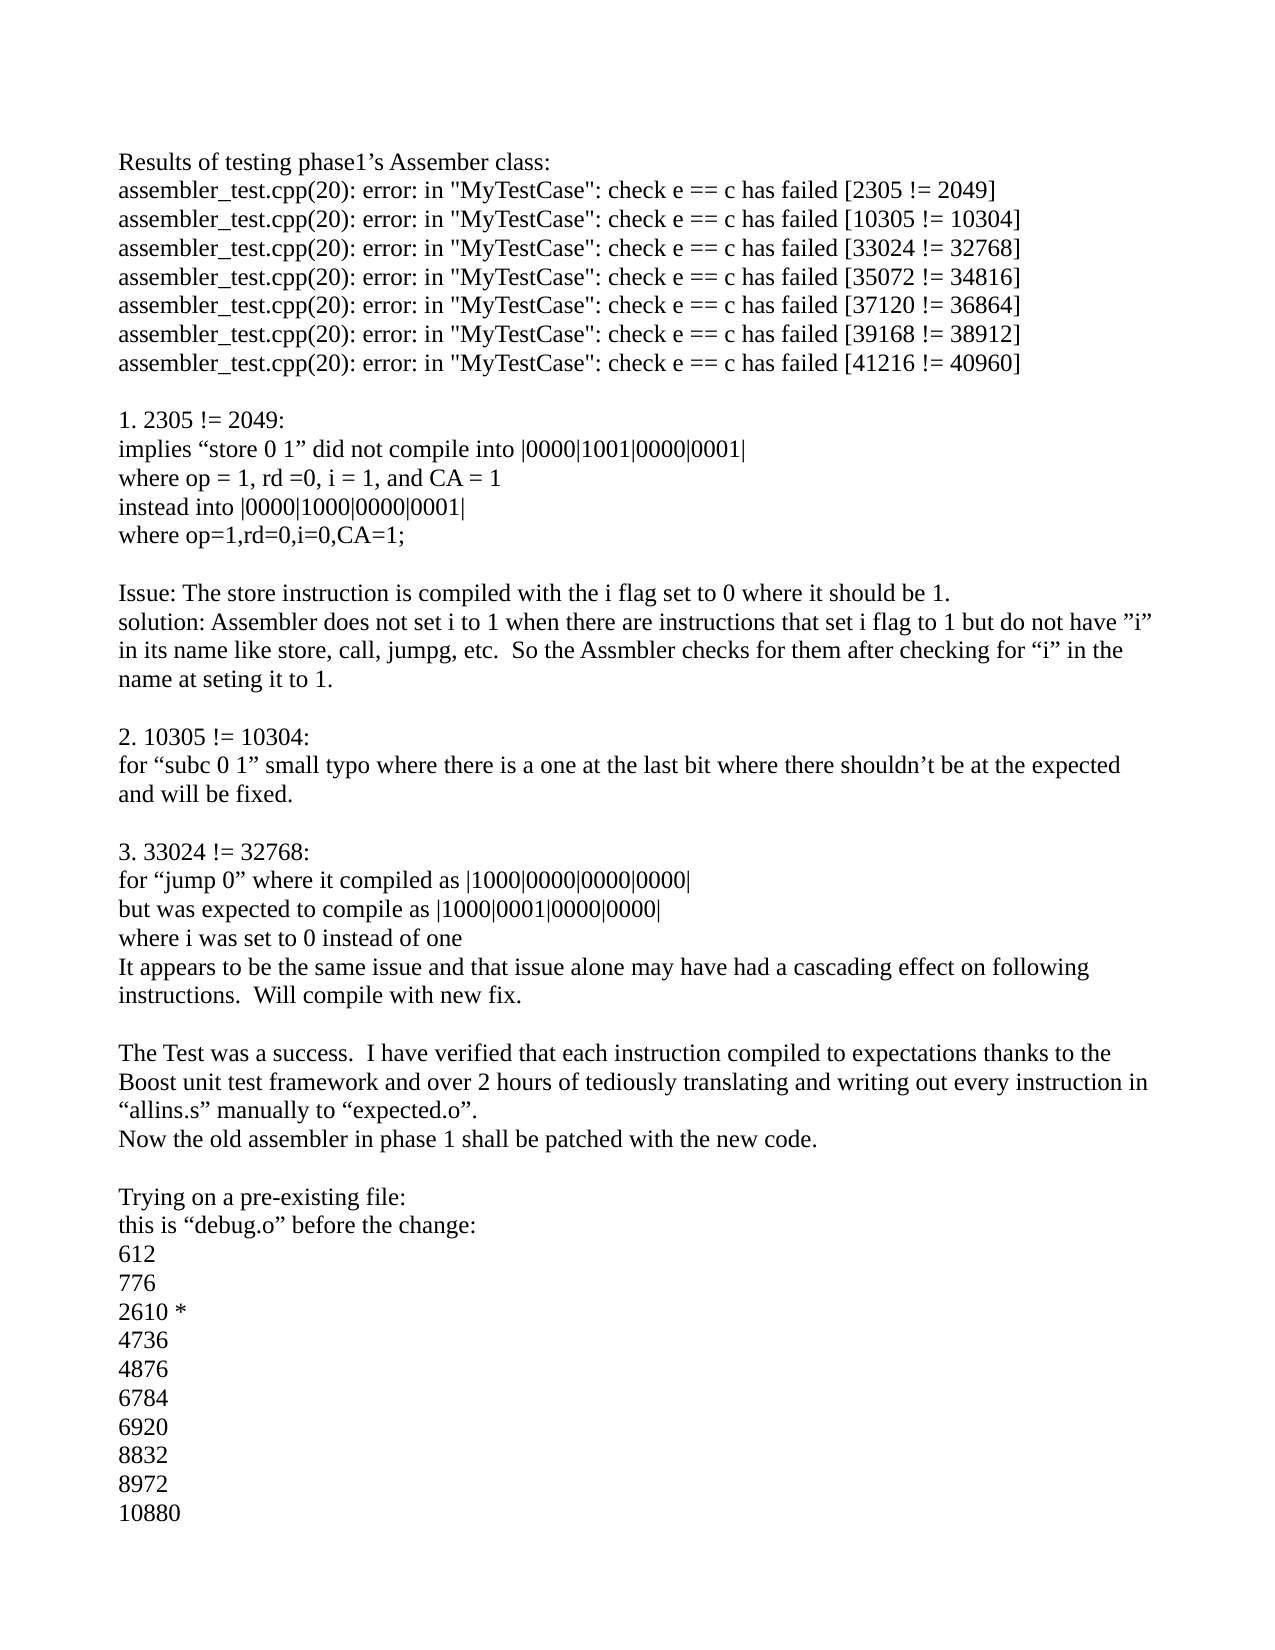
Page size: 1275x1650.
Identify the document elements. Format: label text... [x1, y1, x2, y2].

text this is “debug.o” before the change: [118, 1211, 1157, 1239]
text 8972 [118, 1469, 1157, 1498]
text Results of testing phase1’s Assember class: [118, 147, 1157, 176]
text The Test was a success. I have verified that each instruction compiled to expectations thanks to the Boost unit test framework and over 2 hours of tediously translating and writing out every instruction in “allins.s” manually to “expected.o”. [118, 1038, 1157, 1124]
text Issue: The store instruction is compiled with the i flag set to 0 where it should be 1. [118, 578, 1157, 607]
text 776 [118, 1268, 1157, 1297]
text for “jump 0” where it compiled as |1000|0000|0000|0000| [118, 866, 1157, 894]
text assembler_test.cpp(20): error: in "MyTestCase": check e == c has failed [41216 != 40960] [118, 348, 1157, 377]
text assembler_test.cpp(20): error: in "MyTestCase": check e == c has failed [10305 != 10304] [118, 204, 1157, 233]
text assembler_test.cpp(20): error: in "MyTestCase": check e == c has failed [2305 != 2049] [118, 176, 1157, 204]
text instead into |0000|1000|0000|0001| [118, 492, 1157, 521]
text assembler_test.cpp(20): error: in "MyTestCase": check e == c has failed [37120 != 36864] [118, 291, 1157, 319]
text 4736 [118, 1326, 1157, 1354]
text assembler_test.cpp(20): error: in "MyTestCase": check e == c has failed [39168 != 38912] [118, 319, 1157, 348]
text 6784 [118, 1383, 1157, 1412]
text It appears to be the same issue and that issue alone may have had a cascading effect on following instructions. Will compile with new fix. [118, 952, 1157, 1009]
text 3. 33024 != 32768: [118, 837, 1157, 866]
text 612 [118, 1239, 1157, 1268]
text 1. 2305 != 2049: [118, 406, 1157, 434]
text 4876 [118, 1354, 1157, 1383]
text solution: Assembler does not set i to 1 when there are instructions that set i flag to 1 but do not have ”i” in its name like store, call, jumpg, etc. So the Assmbler checks for them after checking for “i” in the name at seting it to 1. [118, 607, 1157, 693]
text Trying on a pre-existing file: [118, 1182, 1157, 1211]
text assembler_test.cpp(20): error: in "MyTestCase": check e == c has failed [33024 != 32768] [118, 233, 1157, 262]
text assembler_test.cpp(20): error: in "MyTestCase": check e == c has failed [35072 != 34816] [118, 262, 1157, 291]
text where op = 1, rd =0, i = 1, and CA = 1 [118, 463, 1157, 492]
text implies “store 0 1” did not compile into |0000|1001|0000|0001| [118, 434, 1157, 463]
text but was expected to compile as |1000|0001|0000|0000| [118, 894, 1157, 923]
text where op=1,rd=0,i=0,CA=1; [118, 521, 1157, 549]
text 8832 [118, 1441, 1157, 1469]
text 10880 [118, 1498, 1157, 1527]
text Now the old assembler in phase 1 shall be patched with the new code. [118, 1124, 1157, 1153]
text 6920 [118, 1412, 1157, 1441]
text 2. 10305 != 10304: [118, 722, 1157, 751]
text where i was set to 0 instead of one [118, 923, 1157, 952]
text for “subc 0 1” small typo where there is a one at the last bit where there shouldn’t be at the expected and will be fixed. [118, 751, 1157, 808]
text 2610 * [118, 1297, 1157, 1326]
